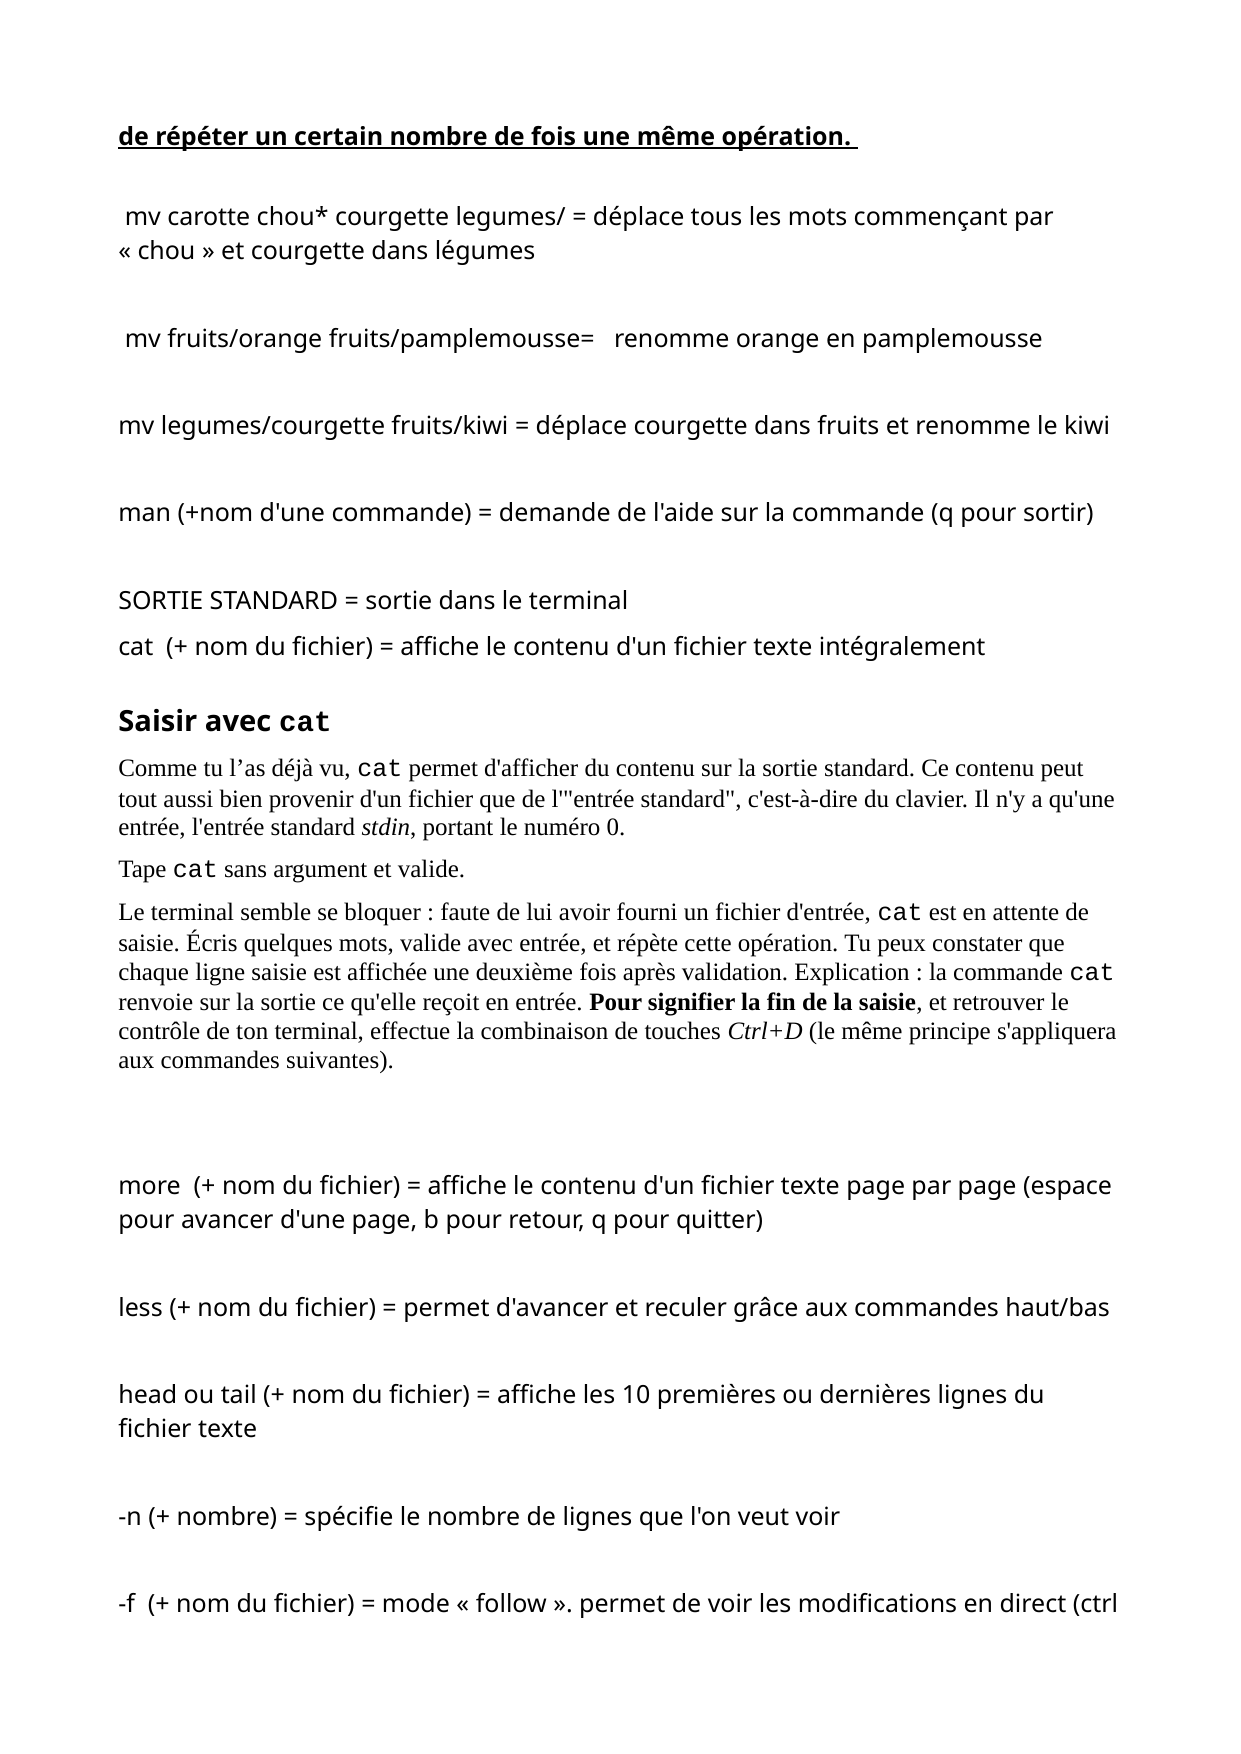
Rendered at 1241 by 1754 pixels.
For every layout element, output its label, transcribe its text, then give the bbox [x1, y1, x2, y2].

text -n (+ nombre) = spécifie le nombre de lignes que l'on veut voir [118, 1498, 1122, 1532]
text -f (+ nom du fichier) = mode « follow ». permet de voir les modifications en direct (ctrl [118, 1586, 1122, 1620]
text man (+nom d'une commande) = demande de l'aide sur la commande (q pour sortir) [118, 495, 1122, 529]
text mv legumes/courgette fruits/kiwi = déplace courgette dans fruits et renomme le kiwi [118, 408, 1122, 442]
text head ou tail (+ nom du fichier) = affiche les 10 premières ou dernières lignes du fichier texte [118, 1377, 1122, 1445]
text de répéter un certain nombre de fois une même opération. [118, 118, 1122, 152]
text Le terminal semble se bloquer : faute de lui avoir fourni un fichier d'entrée, cat est en attente de saisie. Écris quelques mots, valide avec entrée, et répète cette opération. Tu peux constater que chaque ligne saisie est affichée une deuxième fois après validation. Explication : la commande cat renvoie sur la sortie ce qu'elle reçoit en entrée. Pour signifier la fin de la saisie, et retrouver le contrôle de ton terminal, effectue la combinaison de touches Ctrl+D (le même principe s'appliquera aux commandes suivantes). [118, 897, 1122, 1074]
text Tape cat sans argument et valide. [118, 854, 1122, 884]
text less (+ nom du fichier) = permet d'avancer et reculer grâce aux commandes haut/bas [118, 1289, 1122, 1323]
text cat (+ nom du fichier) = affiche le contenu d'un fichier texte intégralement [118, 629, 1122, 663]
subtitle Saisir avec cat [118, 701, 1122, 740]
text Comme tu l’as déjà vu, cat permet d'afficher du contenu sur la sortie standard. Ce contenu peut tout aussi bien provenir d'un fichier que de l'"entrée standard", c'est-à-dire du clavier. Il n'y a qu'une entrée, l'entrée standard stdin, portant le numéro 0. [118, 753, 1122, 841]
text mv fruits/orange fruits/pamplemousse= renomme orange en pamplemousse [118, 320, 1122, 354]
text SORTIE STANDARD = sortie dans le terminal [118, 582, 1122, 616]
text mv carotte chou* courgette legumes/ = déplace tous les mots commençant par « chou » et courgette dans légumes [118, 199, 1122, 267]
text more (+ nom du fichier) = affiche le contenu d'un fichier texte page par page (espace pour avancer d'une page, b pour retour, q pour quitter) [118, 1168, 1122, 1236]
